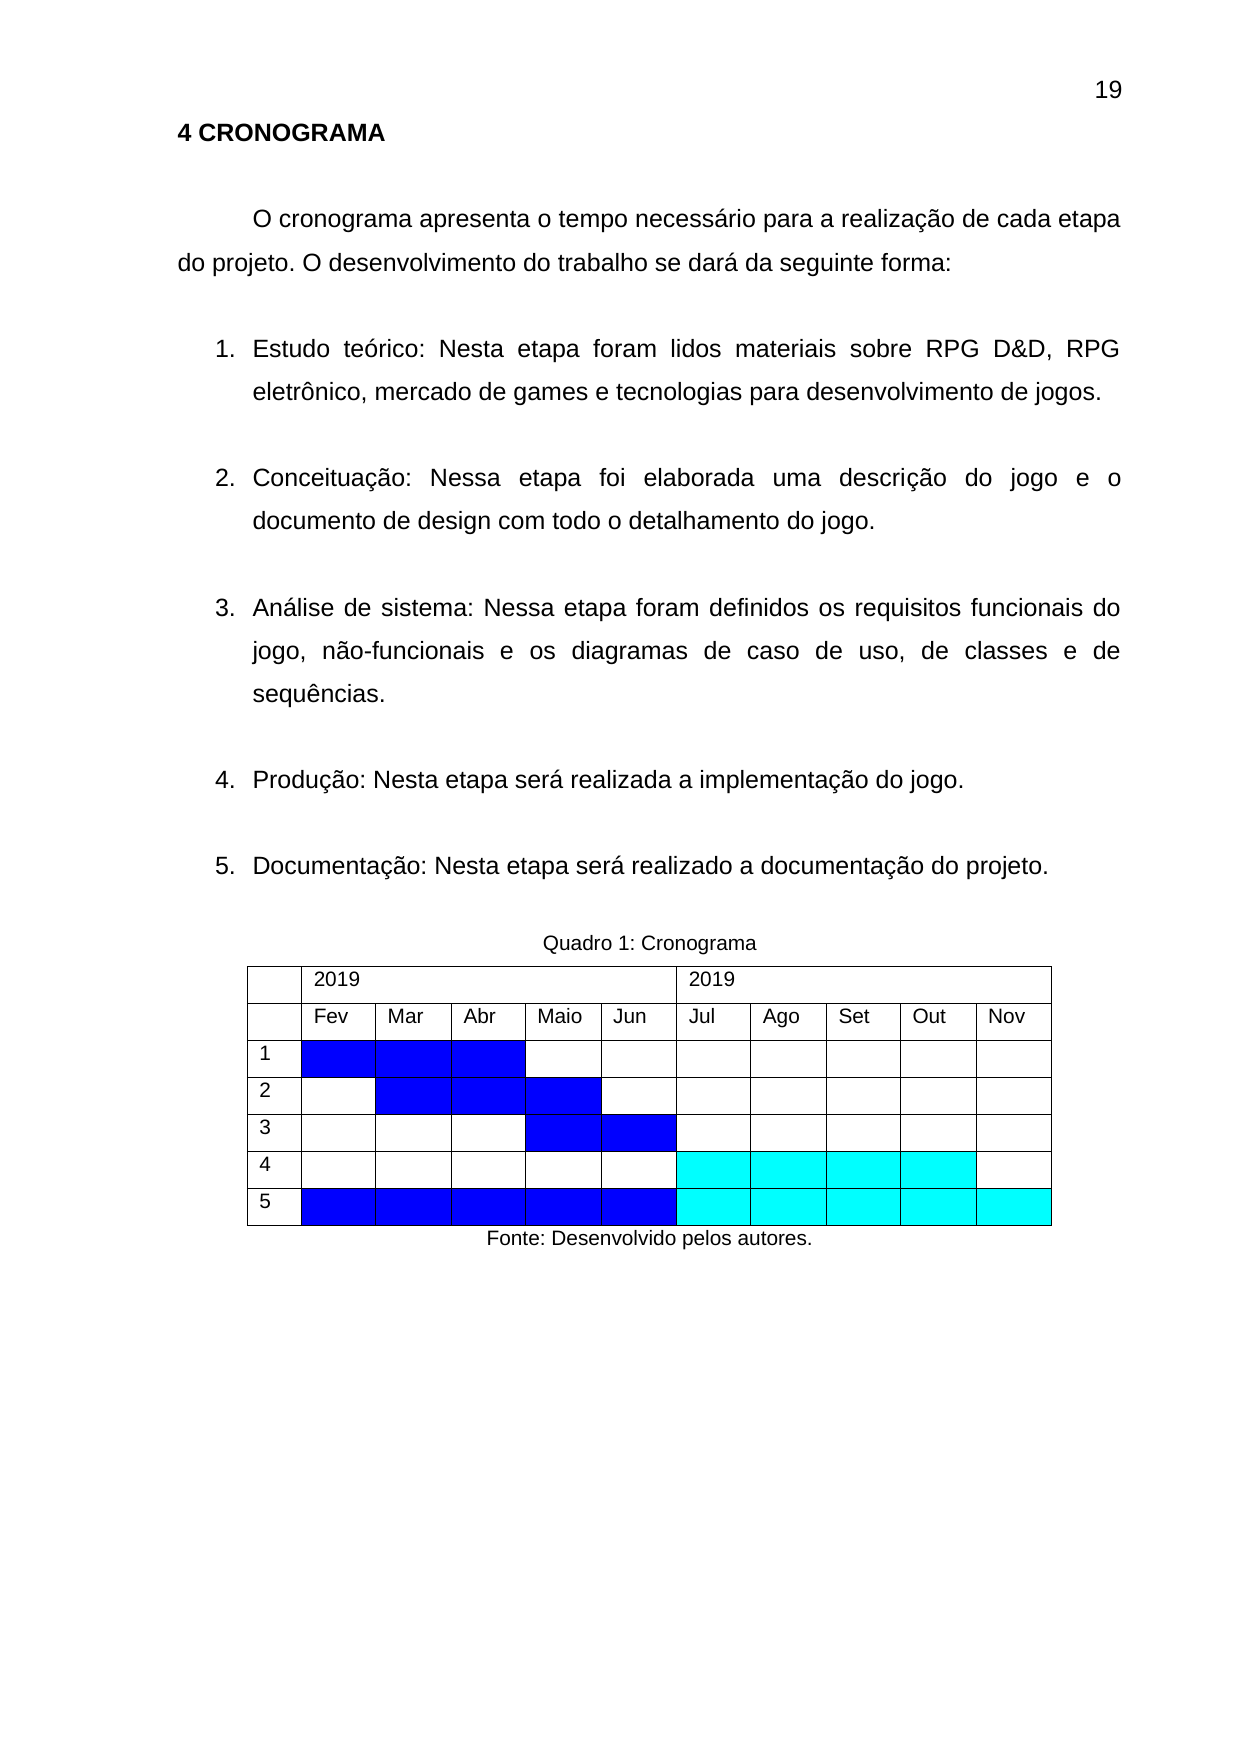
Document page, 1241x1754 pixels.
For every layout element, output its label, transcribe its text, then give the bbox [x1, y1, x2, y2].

table_cell [677, 1152, 750, 1188]
table_cell [827, 1152, 900, 1188]
table_cell Mar [376, 1004, 451, 1040]
table_cell Nov [977, 1004, 1051, 1040]
table_cell Out [901, 1004, 976, 1040]
list Produção: Nesta etapa será realizada a implementação do jogo. [215, 765, 1122, 794]
table_cell [602, 1078, 676, 1114]
table_cell [602, 1041, 676, 1077]
table_cell [526, 1078, 601, 1114]
table_cell Jun [602, 1004, 676, 1040]
table_cell Jul [677, 1004, 750, 1040]
table_cell [376, 1078, 451, 1114]
table_cell Abr [452, 1004, 525, 1040]
table_cell [751, 1078, 826, 1114]
table_cell [602, 1152, 676, 1188]
table_cell [677, 1078, 750, 1114]
table_cell [827, 1041, 900, 1077]
table_cell [677, 1115, 750, 1151]
table_cell [526, 1152, 601, 1188]
table_cell [977, 1078, 1051, 1114]
table_cell [977, 1152, 1051, 1188]
table_cell [901, 1115, 976, 1151]
table_cell [376, 1189, 451, 1225]
table_cell Set [827, 1004, 900, 1040]
list Estudo teórico: Nesta etapa foram lidos materiais sobre RPG D&D, RPG eletrônico, mercado de games e tecnologias para desenvolvimento de jogos. [215, 334, 1122, 406]
table_cell 3 [248, 1115, 301, 1151]
table_cell [526, 1115, 601, 1151]
table_cell [248, 1004, 301, 1040]
table_cell [452, 1041, 525, 1077]
table_cell [677, 1189, 750, 1225]
table_header 2019 [677, 967, 1051, 1003]
table_cell [751, 1041, 826, 1077]
table_cell [977, 1041, 1051, 1077]
table_cell [901, 1189, 976, 1225]
table_cell [302, 1189, 375, 1225]
table_cell [751, 1115, 826, 1151]
table_cell [452, 1115, 525, 1151]
table_cell [901, 1078, 976, 1114]
table_cell [977, 1189, 1051, 1225]
table_cell [602, 1189, 676, 1225]
text Fonte: Desenvolvido pelos autores. [177, 1226, 1122, 1250]
table_cell Fev [302, 1004, 375, 1040]
table_cell [302, 1152, 375, 1188]
list Documentação: Nesta etapa será realizado a documentação do projeto. [215, 851, 1122, 880]
text Quadro 1: Cronograma [177, 930, 1122, 954]
table_header [248, 967, 301, 1003]
list Conceituação: Nessa etapa foi elaborada uma descrição do jogo e o documento de design com todo o detalhamento do jogo. [215, 463, 1122, 535]
table_cell [901, 1041, 976, 1077]
table_cell [302, 1115, 375, 1151]
table_cell [827, 1189, 900, 1225]
table_cell [452, 1078, 525, 1114]
table_cell [602, 1115, 676, 1151]
table_cell [376, 1041, 451, 1077]
table_cell [827, 1115, 900, 1151]
table_header 2019 [302, 967, 676, 1003]
table_cell [526, 1041, 601, 1077]
table_cell [302, 1041, 375, 1077]
list 4 CRONOGRAMA [132, 118, 1122, 147]
table_cell [452, 1189, 525, 1225]
table_cell [677, 1041, 750, 1077]
table_cell Ago [751, 1004, 826, 1040]
table_cell 2 [248, 1078, 301, 1114]
table_cell [376, 1115, 451, 1151]
list Análise de sistema: Nessa etapa foram definidos os requisitos funcionais do jogo, não-funcionais e os diagramas de caso de uso, de classes e de sequências. [215, 592, 1122, 707]
text O cronograma apresenta o tempo necessário para a realização de cada etapa do projeto. O desenvolvimento do trabalho se dará da seguinte forma: [177, 204, 1122, 276]
table_cell [376, 1152, 451, 1188]
table_cell 4 [248, 1152, 301, 1188]
table_cell 5 [248, 1189, 301, 1225]
table_cell [452, 1152, 525, 1188]
table_cell [977, 1115, 1051, 1151]
table_cell [302, 1078, 375, 1114]
table_cell [526, 1189, 601, 1225]
table_cell [901, 1152, 976, 1188]
table_cell [751, 1152, 826, 1188]
table_cell 1 [248, 1041, 301, 1077]
table_cell Maio [526, 1004, 601, 1040]
table_cell [751, 1189, 826, 1225]
table_cell [827, 1078, 900, 1114]
